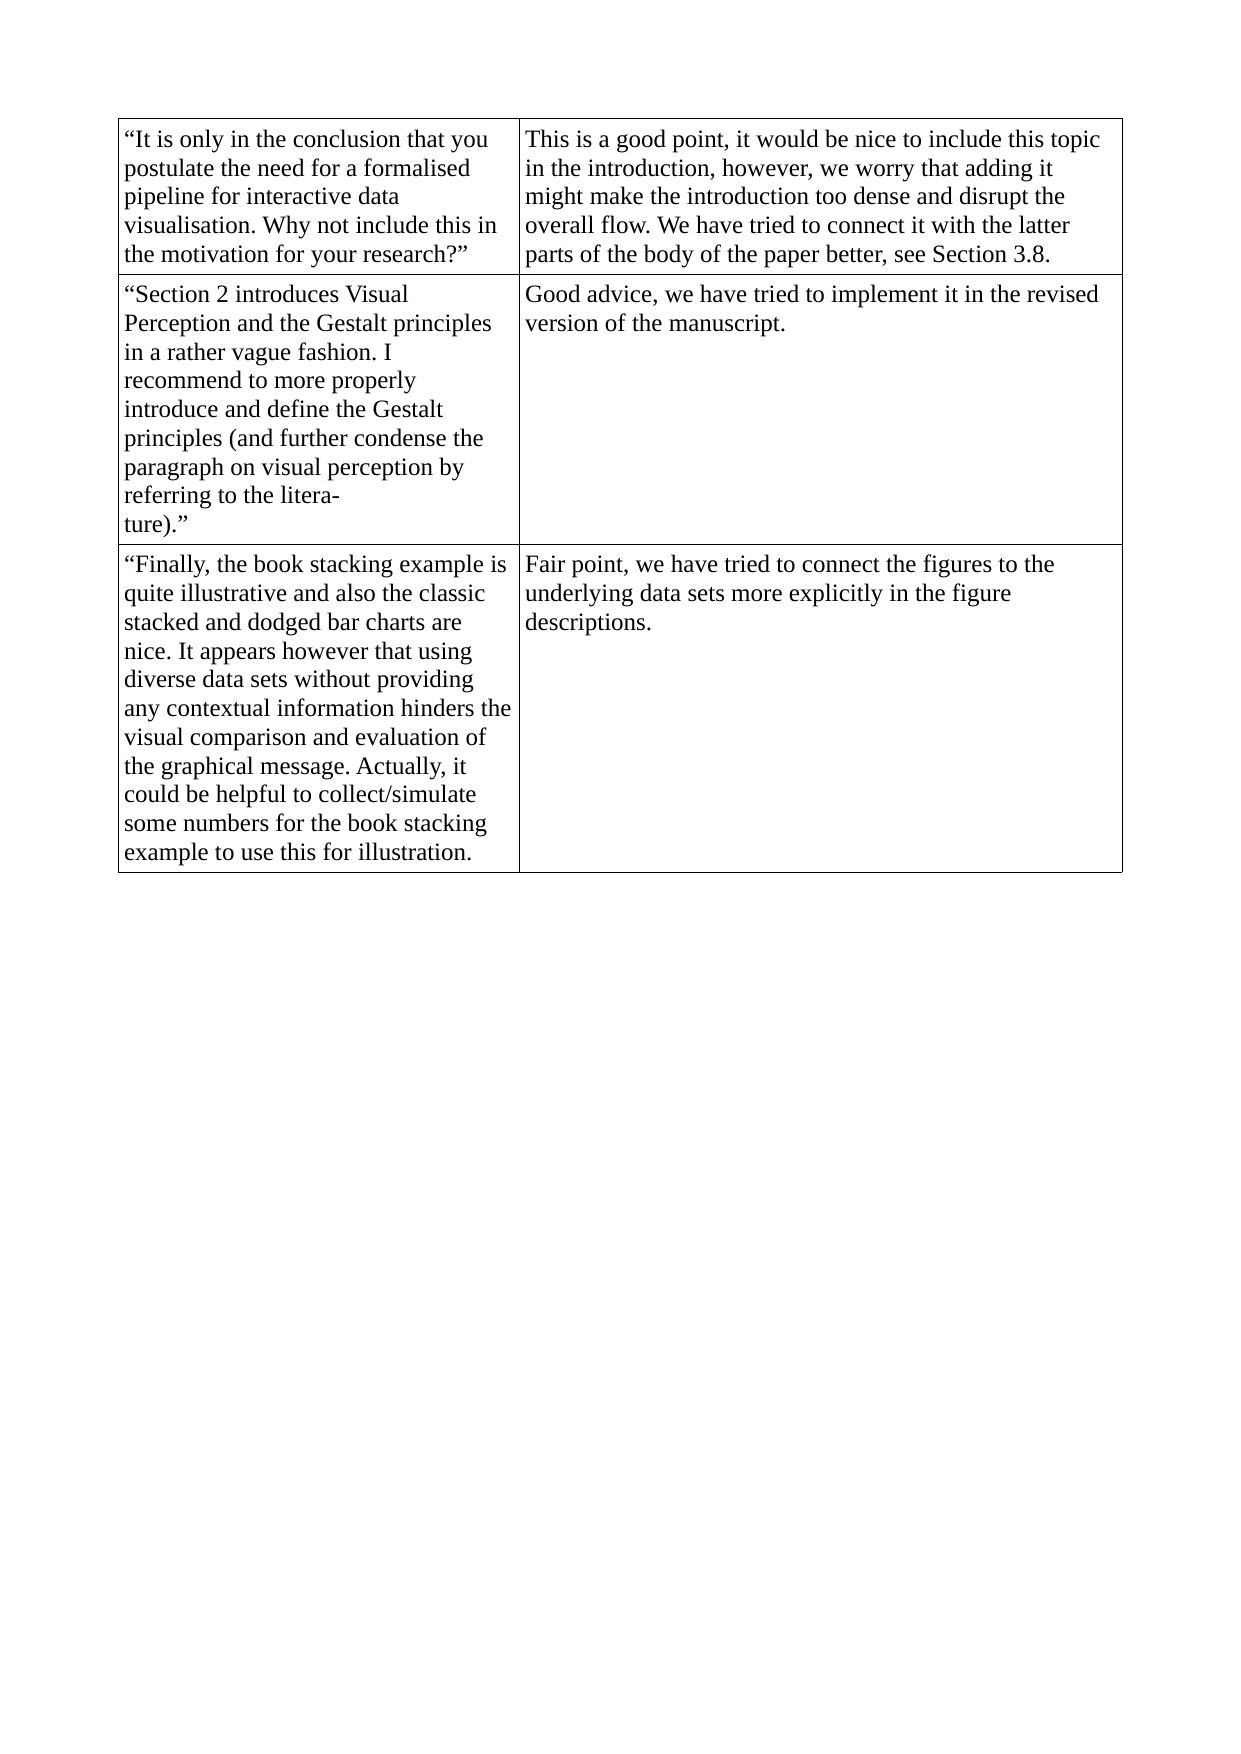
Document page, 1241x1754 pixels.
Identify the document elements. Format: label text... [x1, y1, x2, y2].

table_cell “Section 2 introduces Visual Perception and the Gestalt principles in a rather vague fashion. I recommend to more properly introduce and define the Gestalt principles (and further condense the paragraph on visual perception by referring to the litera- ture).” [119, 275, 519, 544]
table_cell “Finally, the book stacking example is quite illustrative and also the classic stacked and dodged bar charts are nice. It appears however that using diverse data sets without providing any contextual information hinders the visual comparison and evaluation of the graphical message. Actually, it could be helpful to collect/simulate some numbers for the book stacking example to use this for illustration. [119, 545, 519, 872]
table_cell This is a good point, it would be nice to include this topic in the introduction, however, we worry that adding it might make the introduction too dense and disrupt the overall flow. We have tried to connect it with the latter parts of the body of the paper better, see Section 3.8. [520, 119, 1122, 273]
table_cell Fair point, we have tried to connect the figures to the underlying data sets more explicitly in the figure descriptions. [520, 545, 1122, 872]
table_cell “It is only in the conclusion that you postulate the need for a formalised pipeline for interactive data visualisation. Why not include this in the motivation for your research?” [119, 119, 519, 273]
table_cell Good advice, we have tried to implement it in the revised version of the manuscript. [520, 275, 1122, 544]
